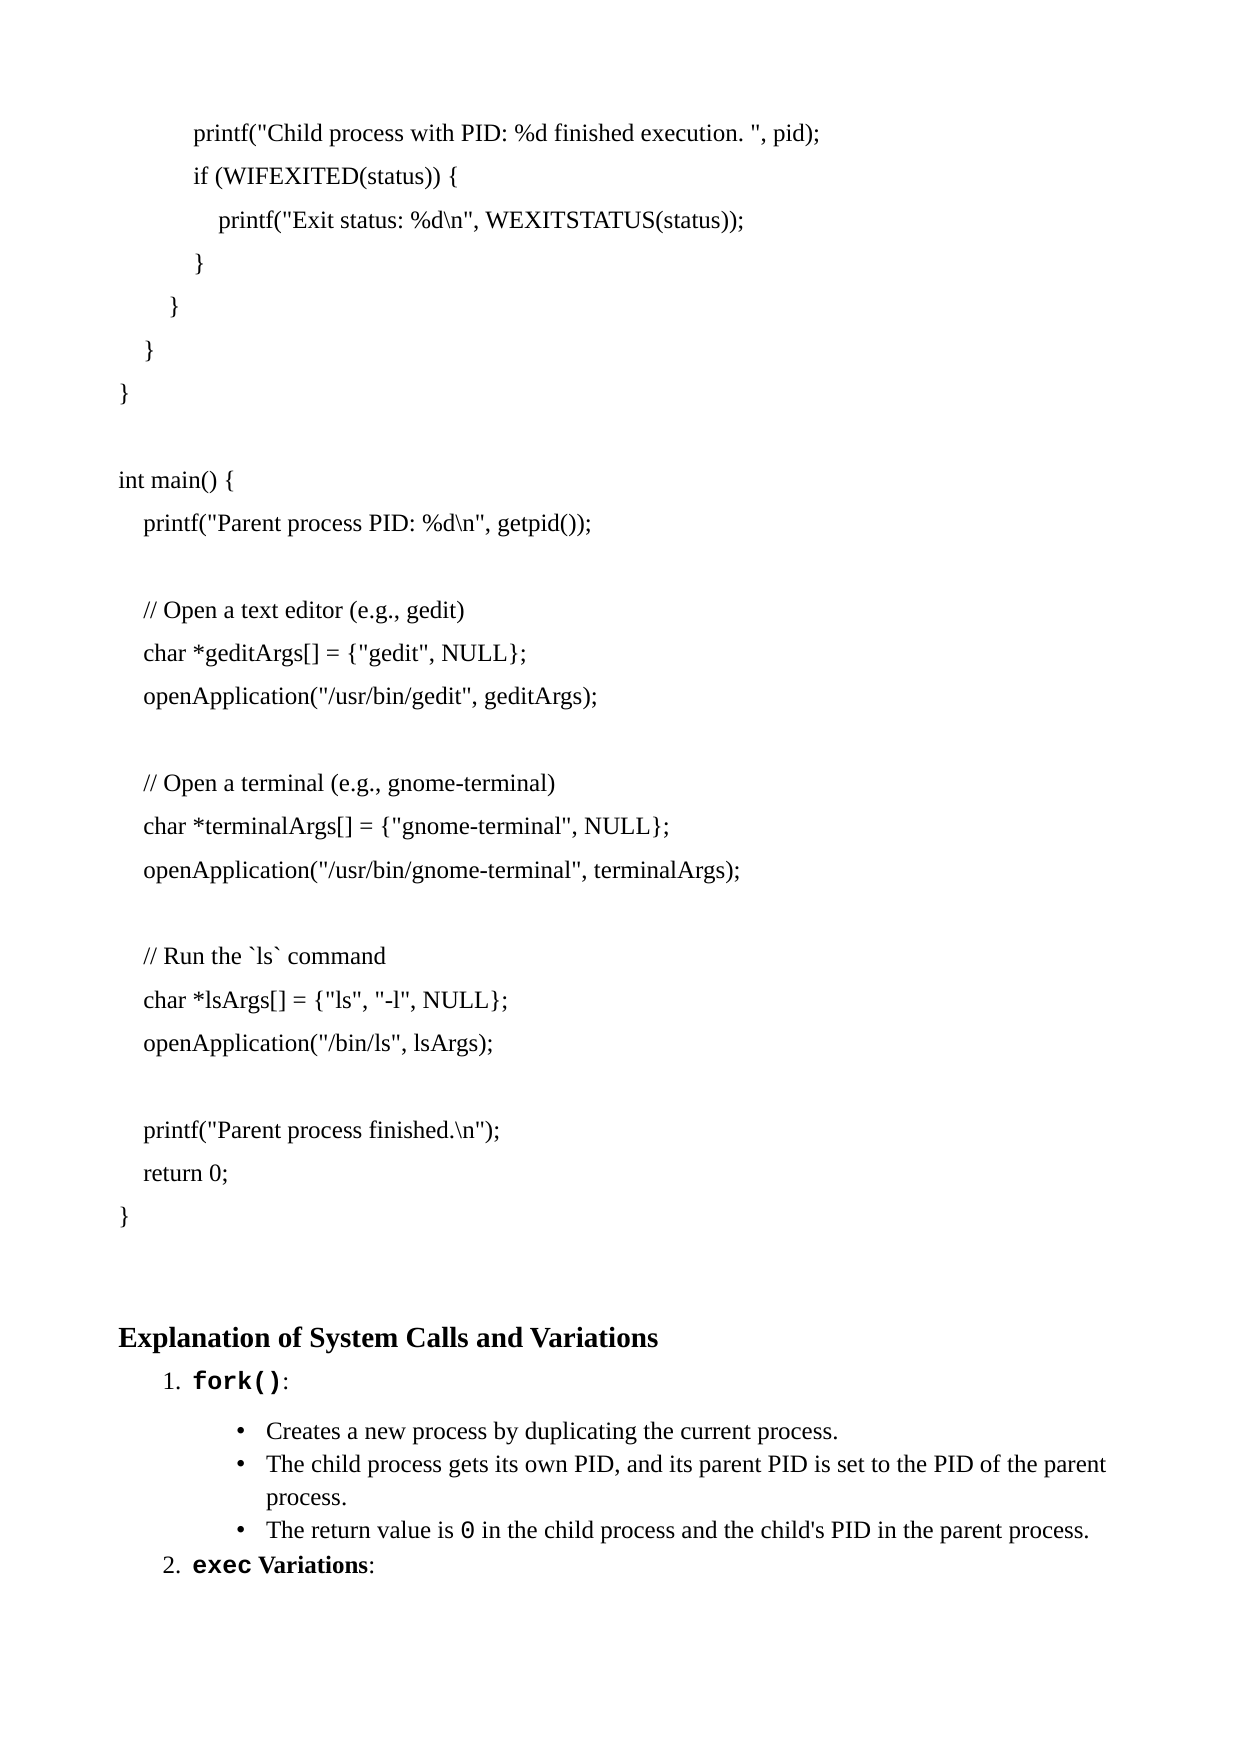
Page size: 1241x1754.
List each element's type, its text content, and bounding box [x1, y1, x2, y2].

text // Run the `ls` command [118, 941, 1122, 970]
text openApplication("/usr/bin/gedit", geditArgs); [118, 681, 1122, 710]
list fork(): [162, 1366, 1122, 1397]
text // Open a text editor (e.g., gedit) [118, 595, 1122, 623]
text // Open a terminal (e.g., gnome-terminal) [118, 768, 1122, 797]
text int main() { [118, 465, 1122, 493]
text printf("Parent process PID: %d\n", getpid()); [118, 508, 1122, 537]
text openApplication("/bin/ls", lsArgs); [118, 1028, 1122, 1057]
text } [118, 378, 1122, 407]
text } [118, 291, 1122, 320]
text openApplication("/usr/bin/gnome-terminal", terminalArgs); [118, 855, 1122, 883]
text char *geditArgs[] = {"gedit", NULL}; [118, 638, 1122, 667]
text char *lsArgs[] = {"ls", "-l", NULL}; [118, 985, 1122, 1013]
text printf("Exit status: %d\n", WEXITSTATUS(status)); [118, 205, 1122, 233]
text printf("Parent process finished.\n"); [118, 1115, 1122, 1143]
list The return value is 0 in the child process and the child's PID in the parent process. [236, 1515, 1122, 1546]
text char *terminalArgs[] = {"gnome-terminal", NULL}; [118, 811, 1122, 840]
subtitle Explanation of System Calls and Variations [118, 1320, 1122, 1353]
list exec Variations: [162, 1551, 1122, 1581]
text } [118, 248, 1122, 277]
text if (WIFEXITED(status)) { [118, 161, 1122, 190]
text return 0; [118, 1158, 1122, 1187]
text } [118, 335, 1122, 363]
list Creates a new process by duplicating the current process. [236, 1416, 1122, 1445]
text printf("Child process with PID: %d finished execution. ", pid); [118, 118, 1122, 147]
list The child process gets its own PID, and its parent PID is set to the PID of the parent process. [236, 1449, 1122, 1511]
text } [118, 1201, 1122, 1230]
